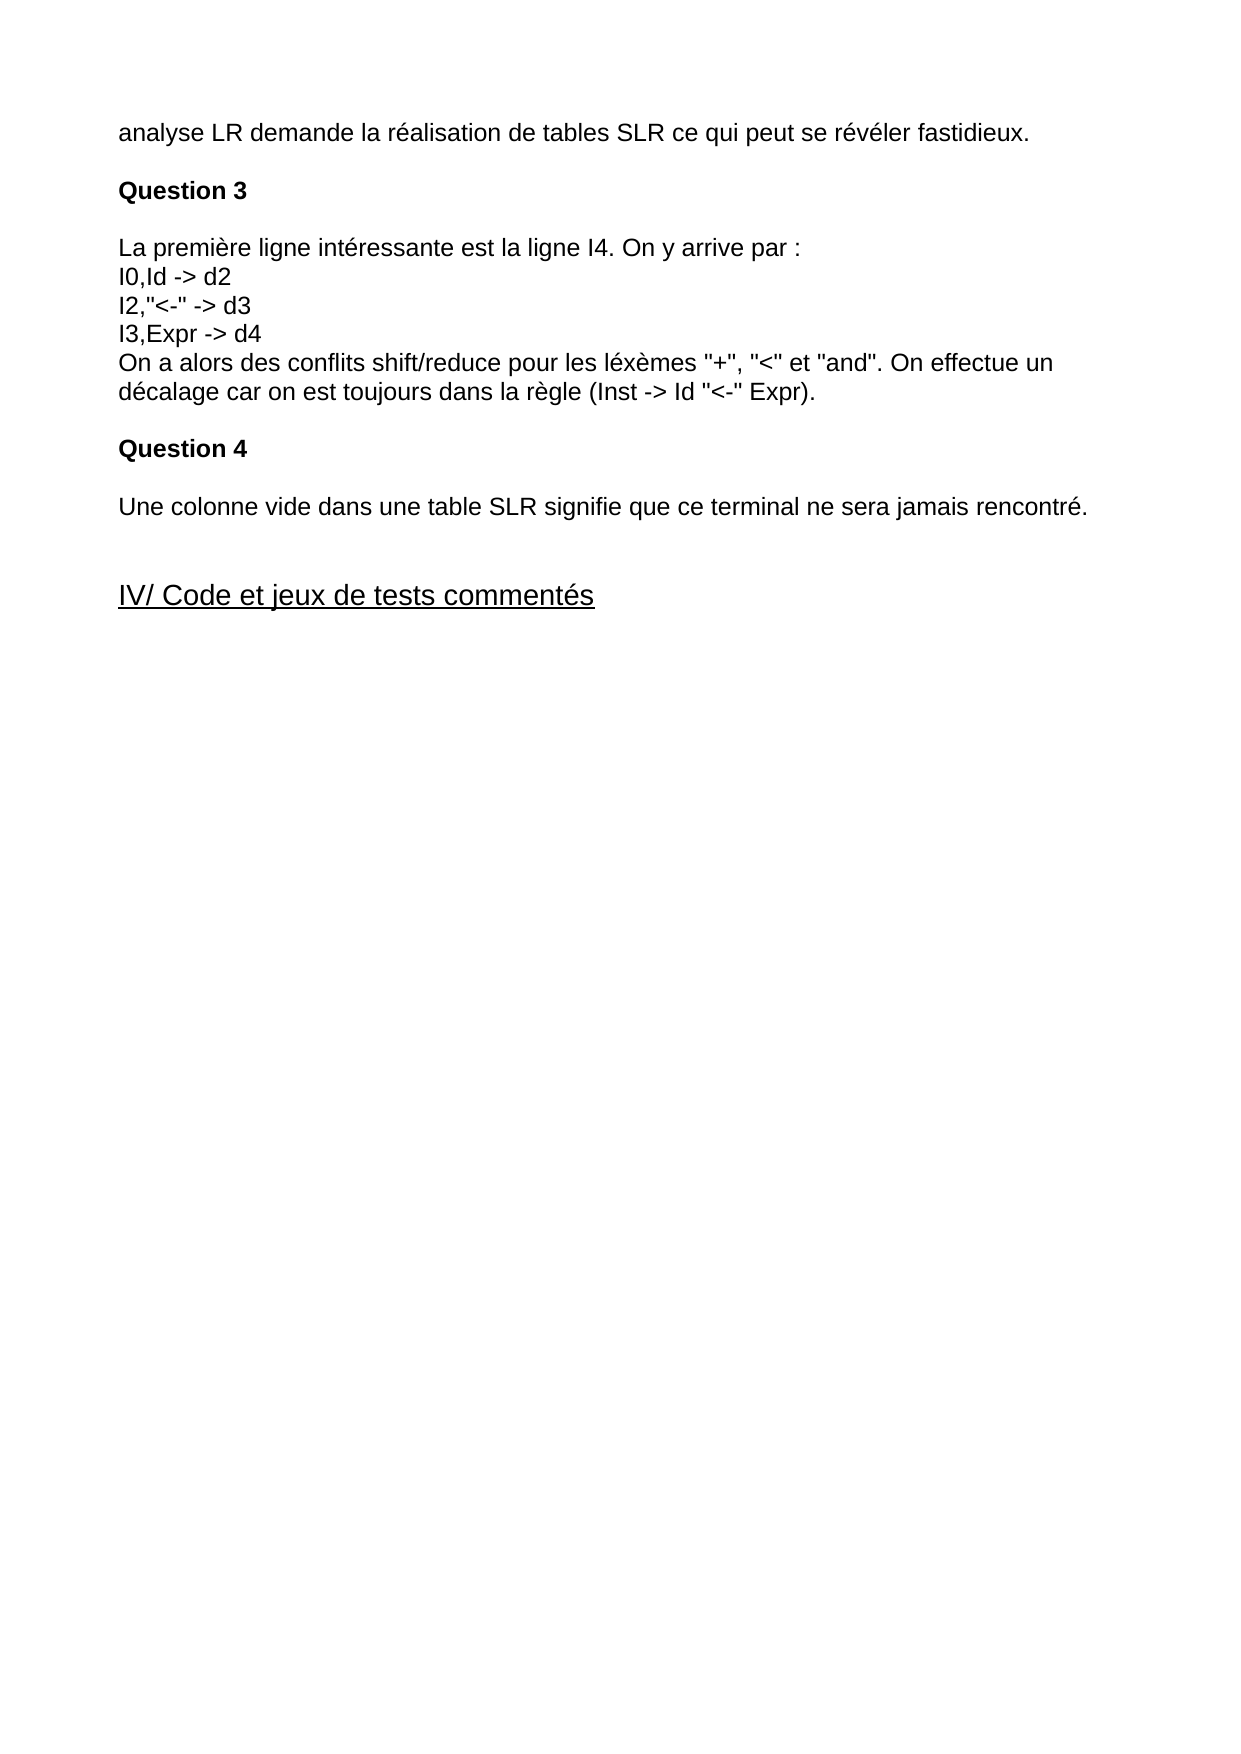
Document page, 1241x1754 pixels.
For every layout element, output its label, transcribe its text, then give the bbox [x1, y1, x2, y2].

text Une colonne vide dans une table SLR signifie que ce terminal ne sera jamais rencontré. [118, 492, 1122, 521]
text La première ligne intéressante est la ligne I4. On y arrive par : [118, 233, 1122, 262]
text I3,Expr -> d4 [118, 319, 1122, 348]
text IV/ Code et jeux de tests commentés [118, 578, 1122, 612]
text I0,Id -> d2 [118, 262, 1122, 291]
text analyse LR demande la réalisation de tables SLR ce qui peut se révéler fastidieux. [118, 118, 1122, 147]
text Question 4 [118, 434, 1122, 463]
text Question 3 [118, 176, 1122, 204]
text On a alors des conflits shift/reduce pour les léxèmes "+", "<" et "and". On effectue un décalage car on est toujours dans la règle (Inst -> Id "<-" Expr). [118, 348, 1122, 406]
text I2,"<-" -> d3 [118, 291, 1122, 319]
